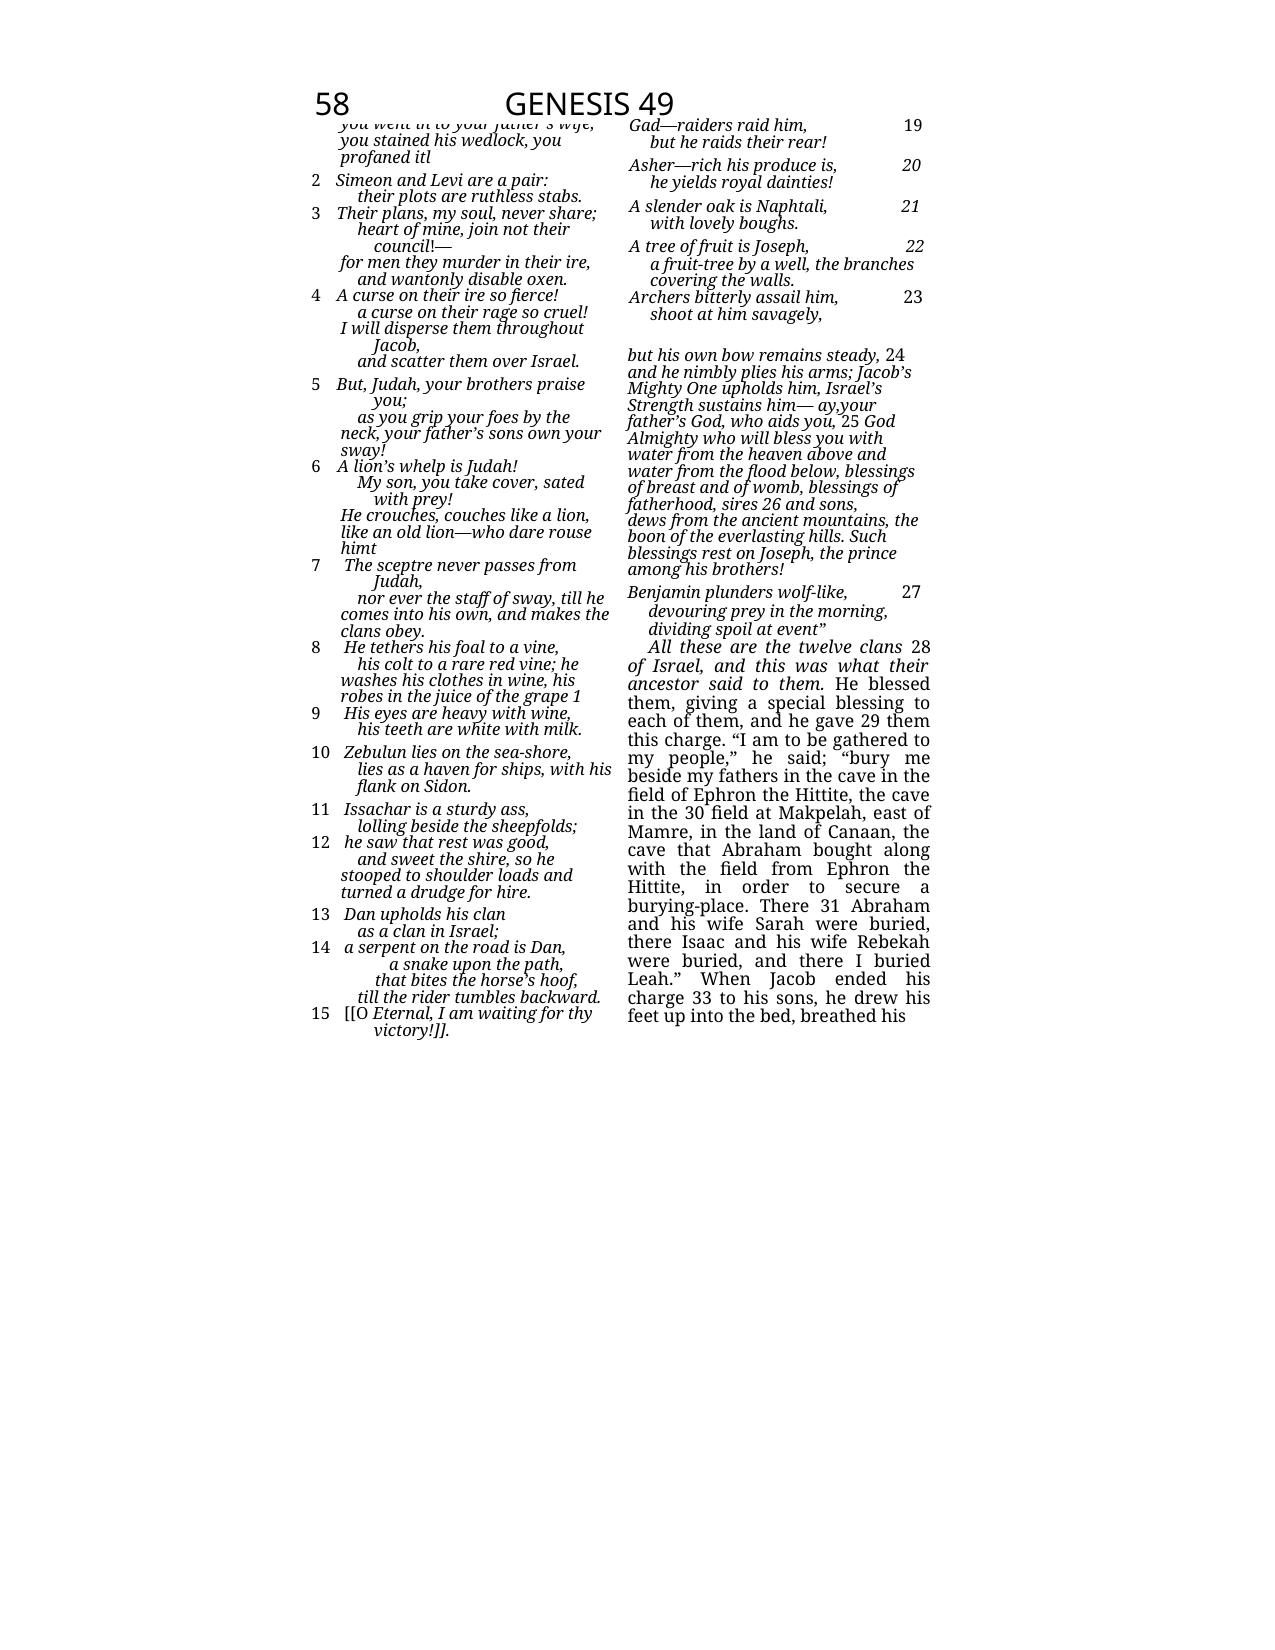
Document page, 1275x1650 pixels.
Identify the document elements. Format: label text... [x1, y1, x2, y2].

text for men they murder in their ire, and wantonly disable oxen. [340, 256, 614, 288]
text his teeth are white with milk. [340, 723, 614, 739]
text but his own bow remains steady, 24 and he nimbly plies his arms; Jacob’s Mighty One upholds him, Israel’s Strength sustains him— ay,your father’s God, who aids you, 25 God Almighty who will bless you with water from the heaven above and water from the flood below, blessings of breast and of womb, blessings of fatherhood, sires 26 and sons, [627, 116, 931, 513]
text with lovely boughs. [650, 216, 929, 233]
text Judah, [374, 574, 614, 591]
text a curse on their rage so cruel! [340, 305, 614, 321]
text lolling beside the sheepfolds; [340, 819, 614, 836]
text he yields royal dainties! [650, 175, 929, 192]
text a snake upon the path, that bites the horse’s hoof, [340, 957, 614, 990]
list A curse on their ire so fierce! [311, 288, 614, 305]
list [[O Eternal, I am waiting for thy [311, 1006, 614, 1023]
text He crouches, couches like a lion, like an old lion—who dare rouse himt [340, 509, 614, 558]
text Gad—raiders raid him, 19 [629, 118, 929, 135]
text you; [374, 393, 614, 410]
text shoot at him savagely, [650, 307, 929, 324]
list Dan upholds his clan [311, 908, 614, 924]
list Their plans, my soul, never share; [311, 206, 614, 223]
text a fruit-tree by a well, the branches covering the walls. [650, 256, 929, 290]
text his colt to a rare red vine; he washes his clothes in wine, his robes in the juice of the grape 1 [340, 657, 614, 706]
text devouring prey in the morning, dividing spoil at event” [648, 602, 931, 639]
text lies as a haven for ships, with his flank on Sidon. [357, 762, 614, 796]
text I will disperse them throughout Jacob, [340, 321, 614, 354]
text dews from the ancient mountains, the boon of the everlasting hills. Such blessings rest on Joseph, the prince among his brothers! [627, 513, 931, 579]
text Benjamin plunders wolf-like, 27 [627, 584, 931, 602]
text nor ever the staff of sway, till he comes into his own, and makes the clans obey. [340, 591, 614, 640]
text but he raids their rear! [650, 135, 929, 152]
text you went in to your father’s wife, you stained his wedlock, you profaned itl [340, 124, 614, 167]
text Archers bitterly assail him, 23 [629, 290, 929, 307]
list Issachar is a sturdy ass, [311, 803, 614, 819]
list The sceptre never passes from [311, 558, 543, 574]
text and scatter them over Israel. [340, 354, 614, 371]
text and sweet the shire, so he stooped to shoulder loads and turned a drudge for hire. [340, 852, 614, 901]
text till the rider tumbles backward. [340, 990, 614, 1006]
list His eyes are heavy with wine, [311, 706, 614, 723]
list A lion’s whelp is Judah! [311, 459, 614, 476]
list But, Judah, your brothers praise [311, 377, 614, 393]
list Simeon and Levi are a pair: [311, 173, 614, 190]
text victory!]]. [374, 1023, 614, 1039]
list He tethers his foal to a vine, [311, 640, 614, 657]
text Asher—rich his produce is, 20 [629, 157, 929, 175]
list The sceptre never passes from [540, 558, 614, 574]
text heart of mine, join not their council!— [357, 223, 614, 256]
list he saw that rest was good, [311, 836, 614, 852]
text My son, you take cover, sated with prey! [357, 476, 614, 509]
text A slender oak is Naphtali, 21 [629, 199, 929, 216]
text All these are the twelve clans 28 of Israel, and this was what their ancestor said to them. He blessed them, giving a special blessing to each of them, and he gave 29 them this charge. “I am to be gathered to my people,” he said; “bury me beside my fathers in the cave in the field of Ephron the Hittite, the cave in the 30 field at Makpelah, east of Mamre, in the land of Canaan, the cave that Abraham bought along with the field from Ephron the Hittite, in order to secure a burying-place. There 31 Abraham and his wife Sarah were buried, there Isaac and his wife Rebekah were buried, and there I buried Leah.” When Jacob ended his charge 33 to his sons, he drew his feet up into the bed, breathed his [627, 639, 931, 1026]
list a serpent on the road is Dan, [311, 941, 614, 957]
text as a clan in Israel; [340, 924, 614, 941]
text A tree of fruit is Joseph, 22 [629, 239, 929, 256]
list Zebulun lies on the sea-shore, [311, 745, 614, 762]
text their plots are ruthless stabs. [340, 190, 614, 206]
text as you grip your foes by the neck, your father’s sons own your sway! [340, 410, 614, 459]
